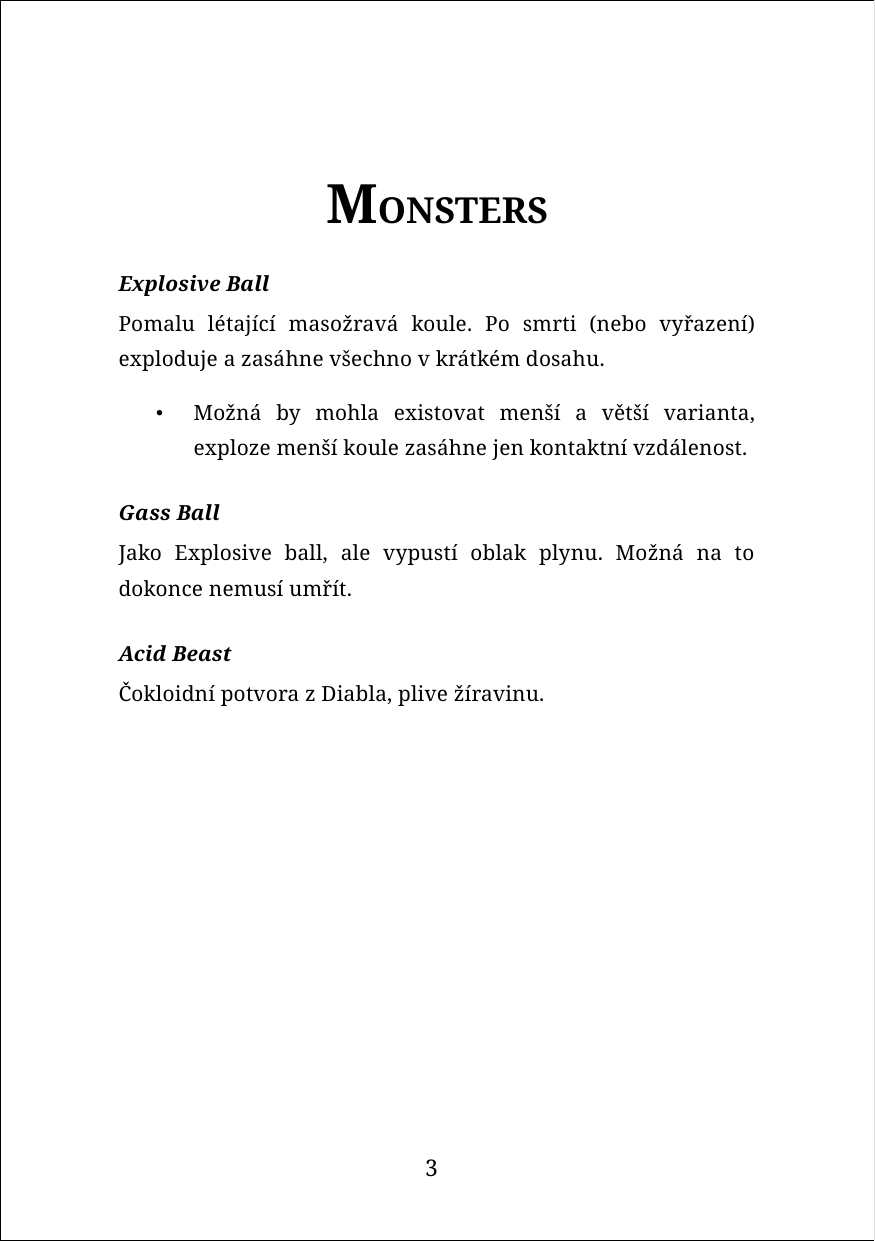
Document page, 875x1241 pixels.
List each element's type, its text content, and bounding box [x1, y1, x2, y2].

list Možná by mohla existovat menší a větší varianta, exploze menší koule zasáhne jen kontaktní vzdálenost. [156, 398, 756, 462]
subtitle Acid Beast [118, 639, 756, 667]
subtitle Explosive Ball [118, 269, 756, 297]
text Čokloidní potvora z Diabla, plive žíravinu. [118, 679, 756, 708]
subtitle Gass Ball [118, 498, 756, 527]
text Jako Explosive ball, ale vypustí oblak plynu. Možná na to dokonce nemusí umřít. [118, 538, 756, 602]
subtitle Monsters [118, 166, 756, 239]
text Pomalu létající masožravá koule. Po smrti (nebo vyřazení) exploduje a zasáhne všechno v krátkém dosahu. [118, 309, 756, 373]
